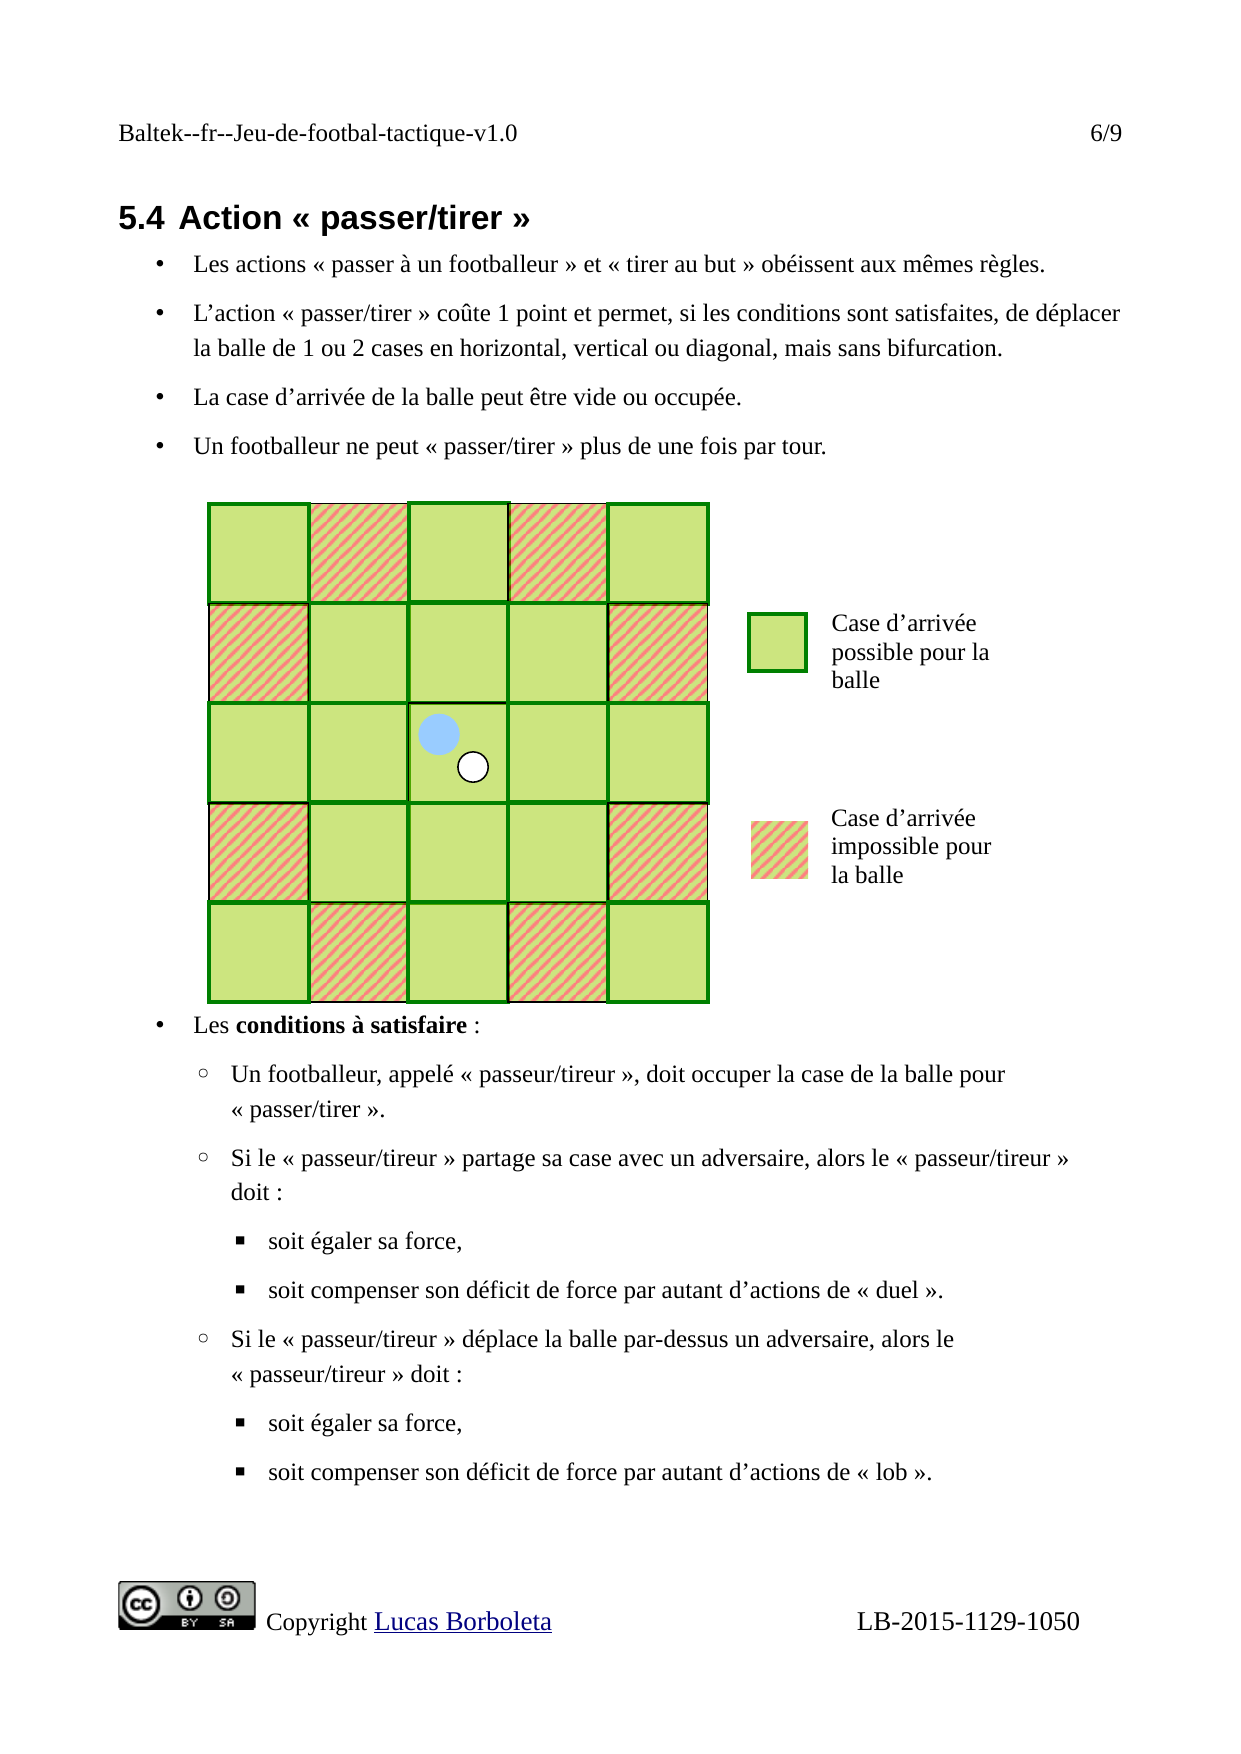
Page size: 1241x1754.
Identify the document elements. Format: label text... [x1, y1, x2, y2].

list soit égaler sa force, [231, 1408, 1122, 1437]
list soit compenser son déficit de force par autant d’actions de « duel ». [231, 1275, 1122, 1304]
list Un footballeur, appelé « passeur/tireur », doit occuper la case de la balle pour « passer/tirer ». [193, 1059, 1122, 1122]
list Les actions « passer à un footballeur » et « tirer au but » obéissent aux mêmes règles. [156, 249, 1122, 278]
list L’action « passer/tirer » coûte 1 point et permet, si les conditions sont satisfaites, de déplacer la balle de 1 ou 2 cases en horizontal, vertical ou diagonal, mais sans bifurcation. [156, 298, 1122, 361]
list Si le « passeur/tireur » partage sa case avec un adversaire, alors le « passeur/tireur » doit : [193, 1143, 1122, 1206]
subtitle Action « passer/tirer » [118, 198, 1122, 237]
list Si le « passeur/tireur » déplace la balle par-dessus un adversaire, alors le « passeur/tireur » doit : [193, 1324, 1122, 1388]
list soit égaler sa force, [231, 1226, 1122, 1255]
list La case d’arrivée de la balle peut être vide ou occupée. [156, 382, 1122, 410]
list soit compenser son déficit de force par autant d’actions de « lob ». [231, 1457, 1122, 1486]
list Les conditions à satisfaire : [156, 480, 1122, 1039]
picture [118, 1581, 256, 1630]
list Un footballeur ne peut « passer/tirer » plus de une fois par tour. [156, 431, 1122, 459]
